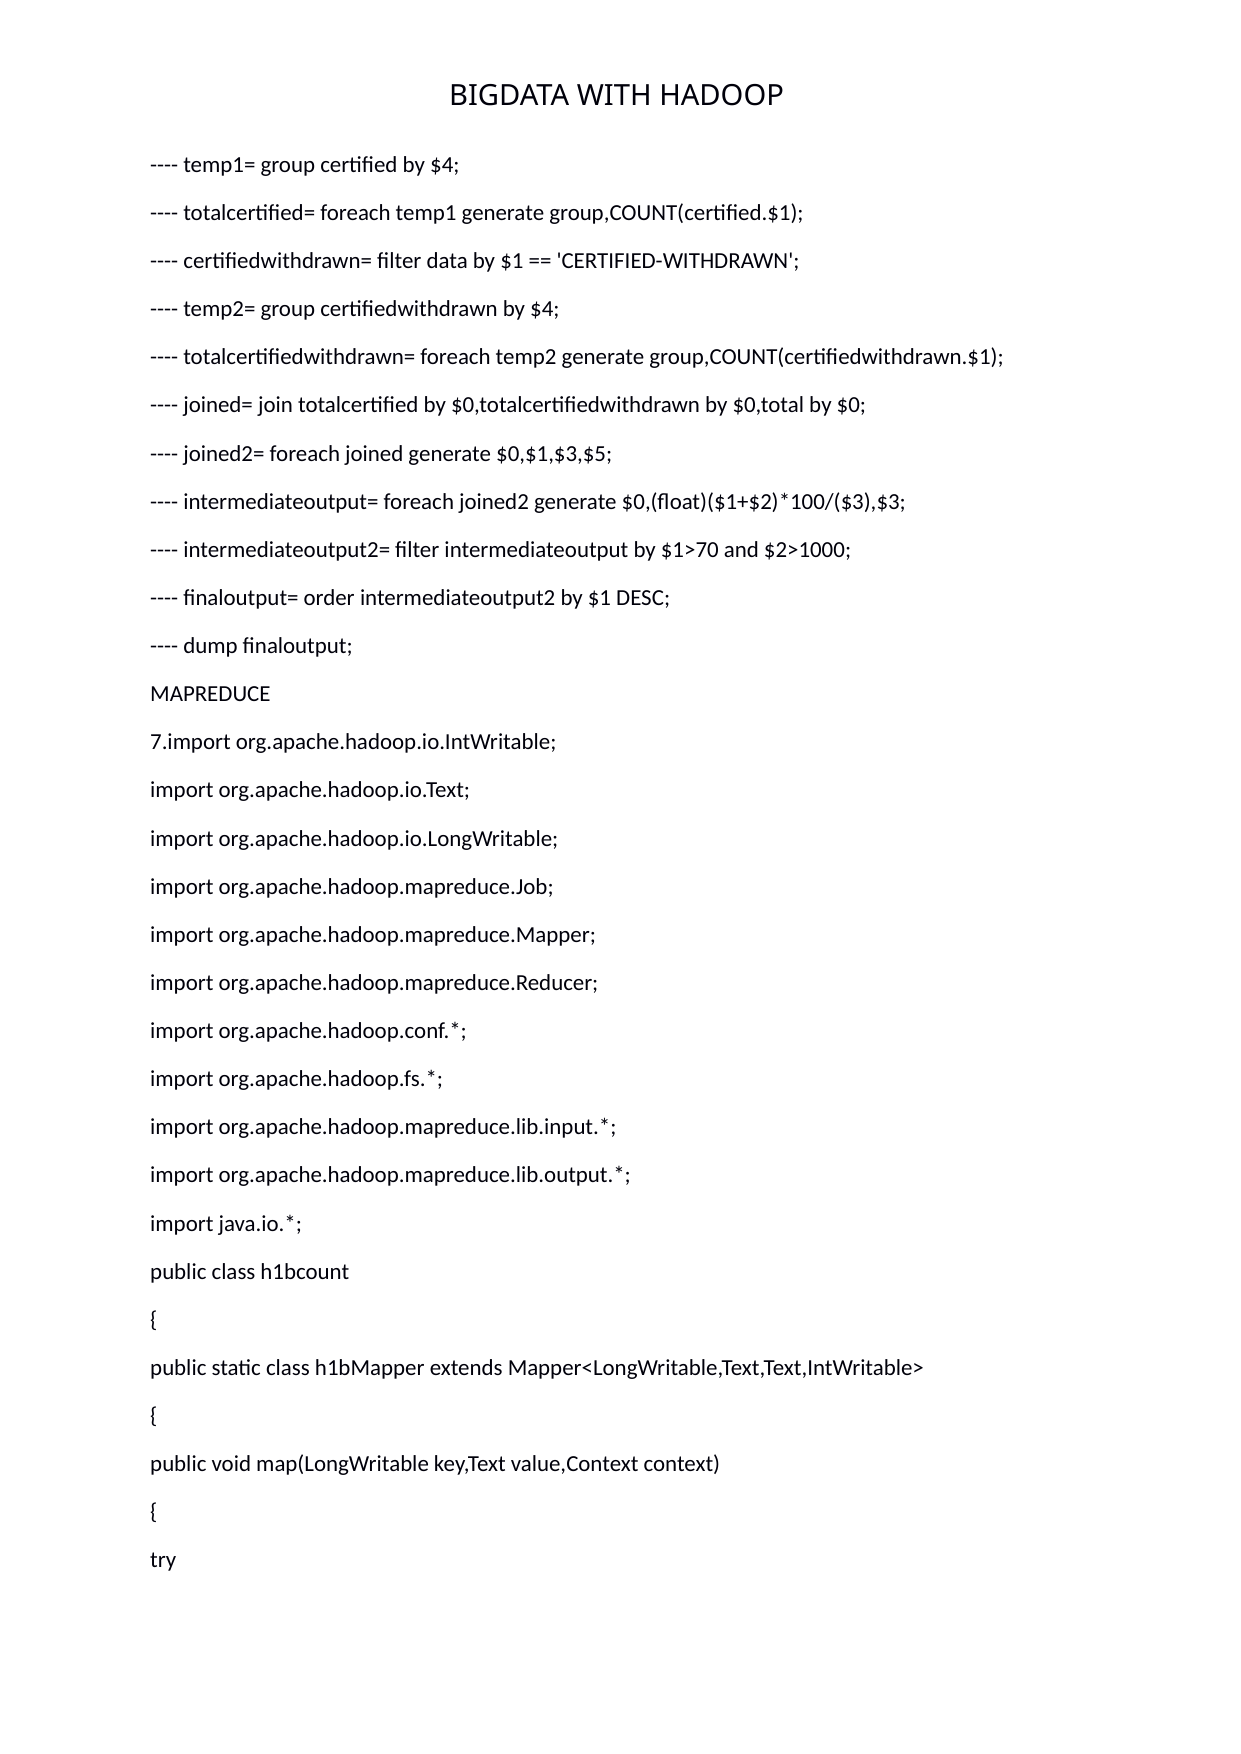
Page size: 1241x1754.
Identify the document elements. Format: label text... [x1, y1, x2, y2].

text { [150, 1305, 1090, 1333]
text public void map(LongWritable key,Text value,Context context) [150, 1449, 1090, 1477]
text import org.apache.hadoop.mapreduce.Mapper; [150, 920, 1090, 948]
text ---- totalcertifiedwithdrawn= foreach temp2 generate group,COUNT(certifiedwithdrawn.$1); [150, 342, 1090, 371]
text ---- intermediateoutput= foreach joined2 generate $0,(float)($1+$2)*100/($3),$3; [150, 487, 1090, 515]
text import org.apache.hadoop.conf.*; [150, 1016, 1090, 1044]
text import org.apache.hadoop.io.Text; [150, 776, 1090, 804]
text { [150, 1497, 1090, 1526]
text ---- intermediateoutput2= filter intermediateoutput by $1>70 and $2>1000; [150, 535, 1090, 563]
text 7.import org.apache.hadoop.io.IntWritable; [150, 727, 1090, 756]
text import org.apache.hadoop.mapreduce.lib.input.*; [150, 1112, 1090, 1141]
text ---- joined2= foreach joined generate $0,$1,$3,$5; [150, 439, 1090, 467]
text ---- temp2= group certifiedwithdrawn by $4; [150, 294, 1090, 322]
text ---- joined= join totalcertified by $0,totalcertifiedwithdrawn by $0,total by $0; [150, 391, 1090, 419]
text ---- certifiedwithdrawn= filter data by $1 == 'CERTIFIED-WITHDRAWN'; [150, 246, 1090, 274]
text import org.apache.hadoop.mapreduce.Reducer; [150, 968, 1090, 996]
text public class h1bcount [150, 1257, 1090, 1285]
text ---- finaloutput= order intermediateoutput2 by $1 DESC; [150, 583, 1090, 611]
text import org.apache.hadoop.mapreduce.lib.output.*; [150, 1161, 1090, 1189]
text { [150, 1401, 1090, 1429]
text import org.apache.hadoop.fs.*; [150, 1064, 1090, 1092]
text ---- temp1= group certified by $4; [150, 150, 1090, 178]
text ---- totalcertified= foreach temp1 generate group,COUNT(certified.$1); [150, 198, 1090, 226]
text ---- dump finaloutput; [150, 631, 1090, 659]
text import org.apache.hadoop.io.LongWritable; [150, 824, 1090, 852]
text MAPREDUCE [150, 679, 1090, 707]
text try [150, 1546, 1090, 1574]
text public static class h1bMapper extends Mapper<LongWritable,Text,Text,IntWritable> [150, 1353, 1090, 1381]
text import org.apache.hadoop.mapreduce.Job; [150, 872, 1090, 900]
text import java.io.*; [150, 1209, 1090, 1237]
